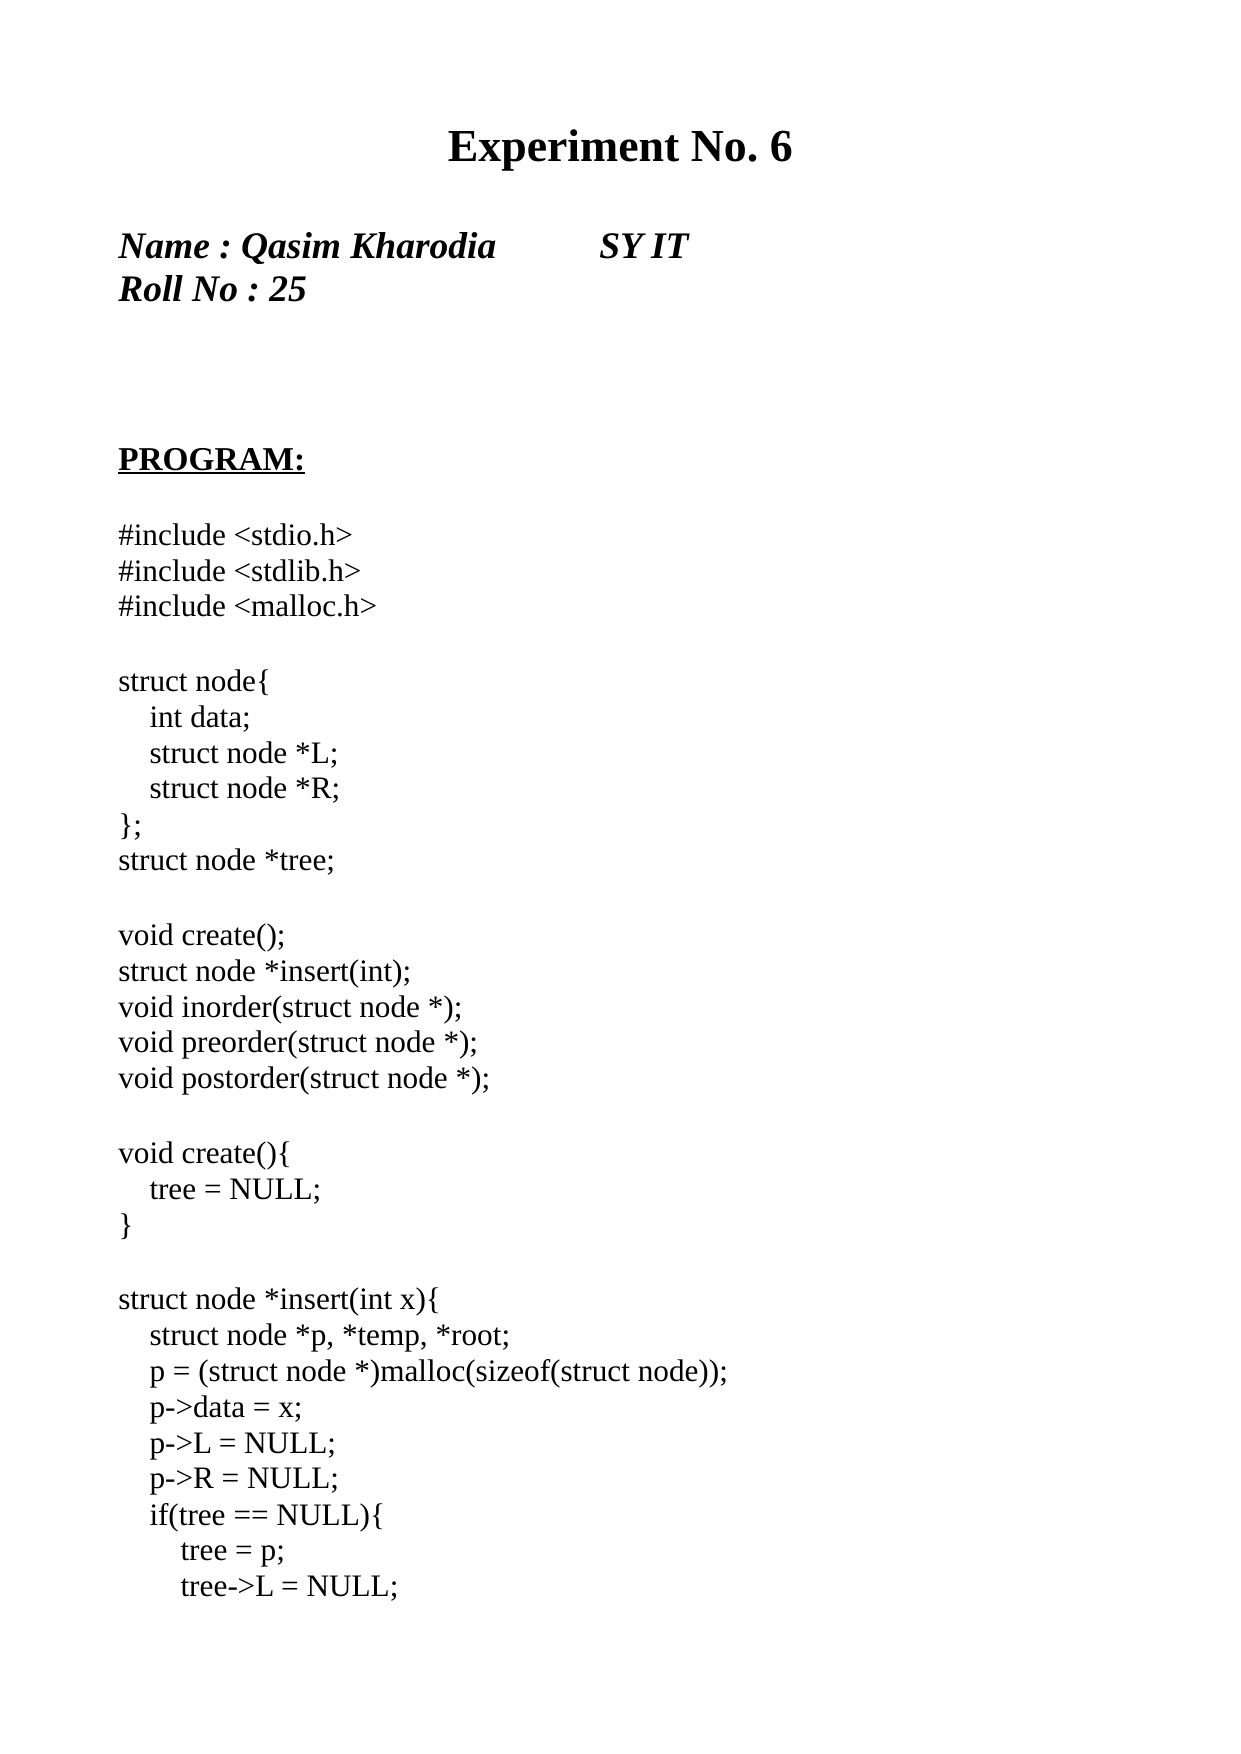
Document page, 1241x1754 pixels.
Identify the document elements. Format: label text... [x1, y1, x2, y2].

text struct node *p, *temp, *root; [118, 1316, 1122, 1352]
text Experiment No. 6 [118, 118, 1122, 171]
text tree = NULL; [118, 1170, 1122, 1206]
text void inorder(struct node *); [118, 988, 1122, 1024]
text struct node *insert(int); [118, 952, 1122, 988]
text #include <malloc.h> [118, 588, 1122, 624]
text p->L = NULL; [118, 1424, 1122, 1460]
text #include <stdlib.h> [118, 552, 1122, 588]
text struct node *tree; [118, 842, 1122, 878]
text void preorder(struct node *); [118, 1024, 1122, 1060]
text }; [118, 806, 1122, 842]
text Roll No : 25 [118, 267, 1122, 310]
text void create(){ [118, 1134, 1122, 1170]
text p = (struct node *)malloc(sizeof(struct node)); [118, 1352, 1122, 1388]
text p->R = NULL; [118, 1460, 1122, 1496]
text void postorder(struct node *); [118, 1060, 1122, 1096]
text p->data = x; [118, 1388, 1122, 1424]
text if(tree == NULL){ [118, 1496, 1122, 1532]
text int data; [118, 698, 1122, 734]
text void create(); [118, 916, 1122, 952]
text PROGRAM: #include <stdio.h> [118, 439, 1122, 552]
text Name : Qasim Kharodia SY IT [118, 223, 1122, 267]
text struct node{ [118, 662, 1122, 698]
text struct node *insert(int x){ [118, 1280, 1122, 1316]
text tree = p; [118, 1532, 1122, 1568]
text tree->L = NULL; [118, 1568, 1122, 1603]
text struct node *L; [118, 734, 1122, 770]
text } [118, 1206, 1122, 1242]
text struct node *R; [118, 770, 1122, 806]
